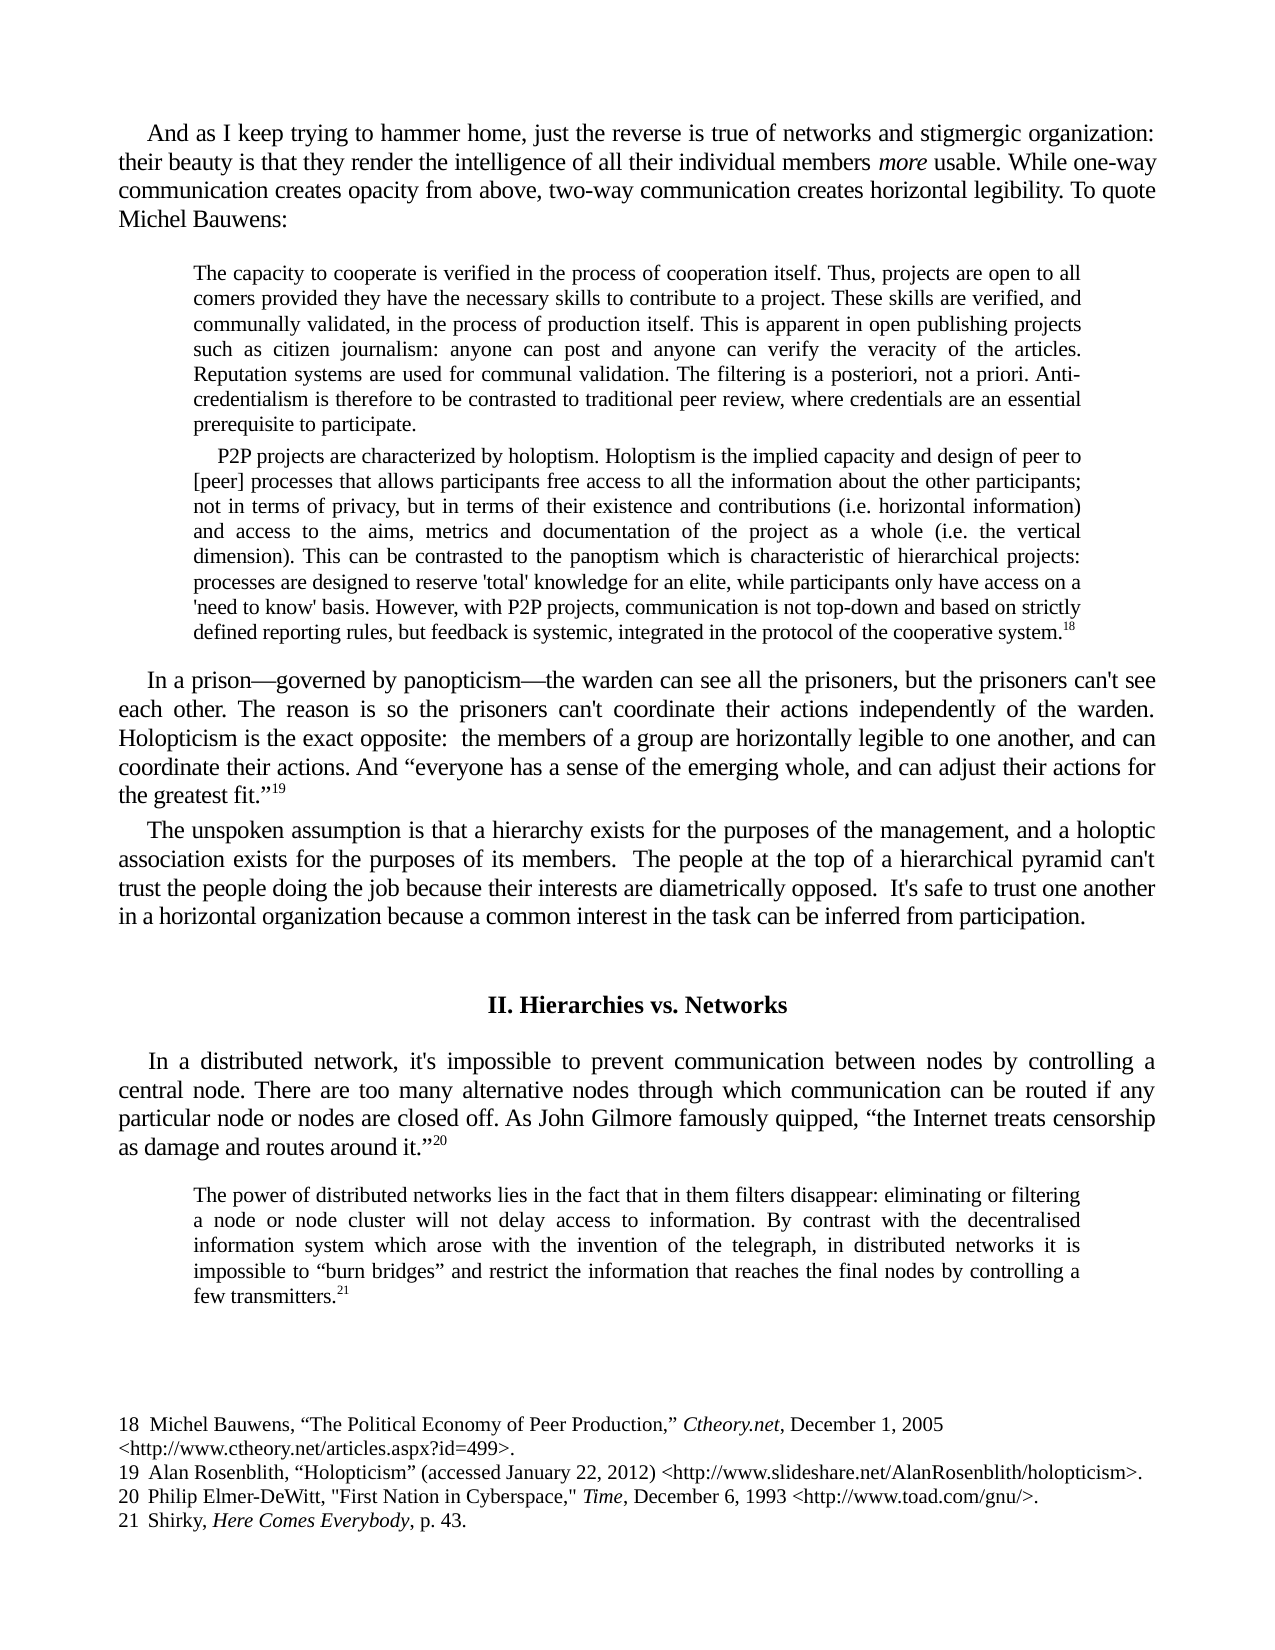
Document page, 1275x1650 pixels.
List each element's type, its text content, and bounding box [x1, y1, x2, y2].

text Philip Elmer-DeWitt, "First Nation in Cyberspace," Time, December 6, 1993 <http://www.toad.com/gnu/>. [118, 1484, 1157, 1508]
text The unspoken assumption is that a hierarchy exists for the purposes of the management, and a holoptic association exists for the purposes of its members. The people at the top of a hierarchical pyramid can't trust the people doing the job because their interests are diametrically opposed. It's safe to trust one another in a horizontal organization because a common interest in the task can be inferred from participation. [118, 815, 1157, 930]
text In a prison—governed by panopticism—the warden can see all the prisoners, but the prisoners can't see each other. The reason is so the prisoners can't coordinate their actions independently of the warden. Holopticism is the exact opposite: the members of a group are horizontally legible to one another, and can coordinate their actions. And “everyone has a sense of the emerging whole, and can adjust their actions for the greatest fit.” [118, 665, 1157, 809]
text The capacity to cooperate is verified in the process of cooperation itself. Thus, projects are open to all comers provided they have the necessary skills to contribute to a project. These skills are verified, and communally validated, in the process of production itself. This is apparent in open publishing projects such as citizen journalism: anyone can post and anyone can verify the veracity of the articles. Reputation systems are used for communal validation. The filtering is a posteriori, not a priori. Anti-credentialism is therefore to be contrasted to traditional peer review, where credentials are an essential prerequisite to participate. [193, 260, 1082, 437]
text Alan Rosenblith, “Holopticism” (accessed January 22, 2012) <http://www.slideshare.net/AlanRosenblith/holopticism>. [118, 1460, 1157, 1484]
text The power of distributed networks lies in the fact that in them filters disappear: eliminating or filtering a node or node cluster will not delay access to information. By contrast with the decentralised information system which arose with the invention of the telegraph, in distributed networks it is impossible to “burn bridges” and restrict the information that reaches the final nodes by controlling a few transmitters. [193, 1182, 1082, 1308]
title In a distributed network, it's impossible to prevent communication between nodes by controlling a central node. There are too many alternative nodes through which communication can be routed if any particular node or nodes are closed off. As John Gilmore famously quipped, “the Internet treats censorship as damage and routes around it.” [118, 1046, 1157, 1161]
text P2P projects are characterized by holoptism. Holoptism is the implied capacity and design of peer to [peer] processes that allows participants free access to all the information about the other participants; not in terms of privacy, but in terms of their existence and contributions (i.e. horizontal information) and access to the aims, metrics and documentation of the project as a whole (i.e. the vertical dimension). This can be contrasted to the panoptism which is characteristic of hierarchical projects: processes are designed to reserve 'total' knowledge for an elite, while participants only have access on a 'need to know' basis. However, with P2P projects, communication is not top-down and based on strictly defined reporting rules, but feedback is systemic, integrated in the protocol of the cooperative system. [193, 443, 1082, 644]
text Shirky, Here Comes Everybody, p. 43. [118, 1508, 1157, 1532]
title II. Hierarchies vs. Networks [118, 990, 1157, 1019]
text Michel Bauwens, “The Political Economy of Peer Production,” Ctheory.net, December 1, 2005 <http://www.ctheory.net/articles.aspx?id=499>. [118, 1412, 1157, 1460]
text And as I keep trying to hammer home, just the reverse is true of networks and stigmergic organization: their beauty is that they render the intelligence of all their individual members more usable. While one-way communication creates opacity from above, two-way communication creates horizontal legibility. To quote Michel Bauwens: [118, 118, 1157, 233]
